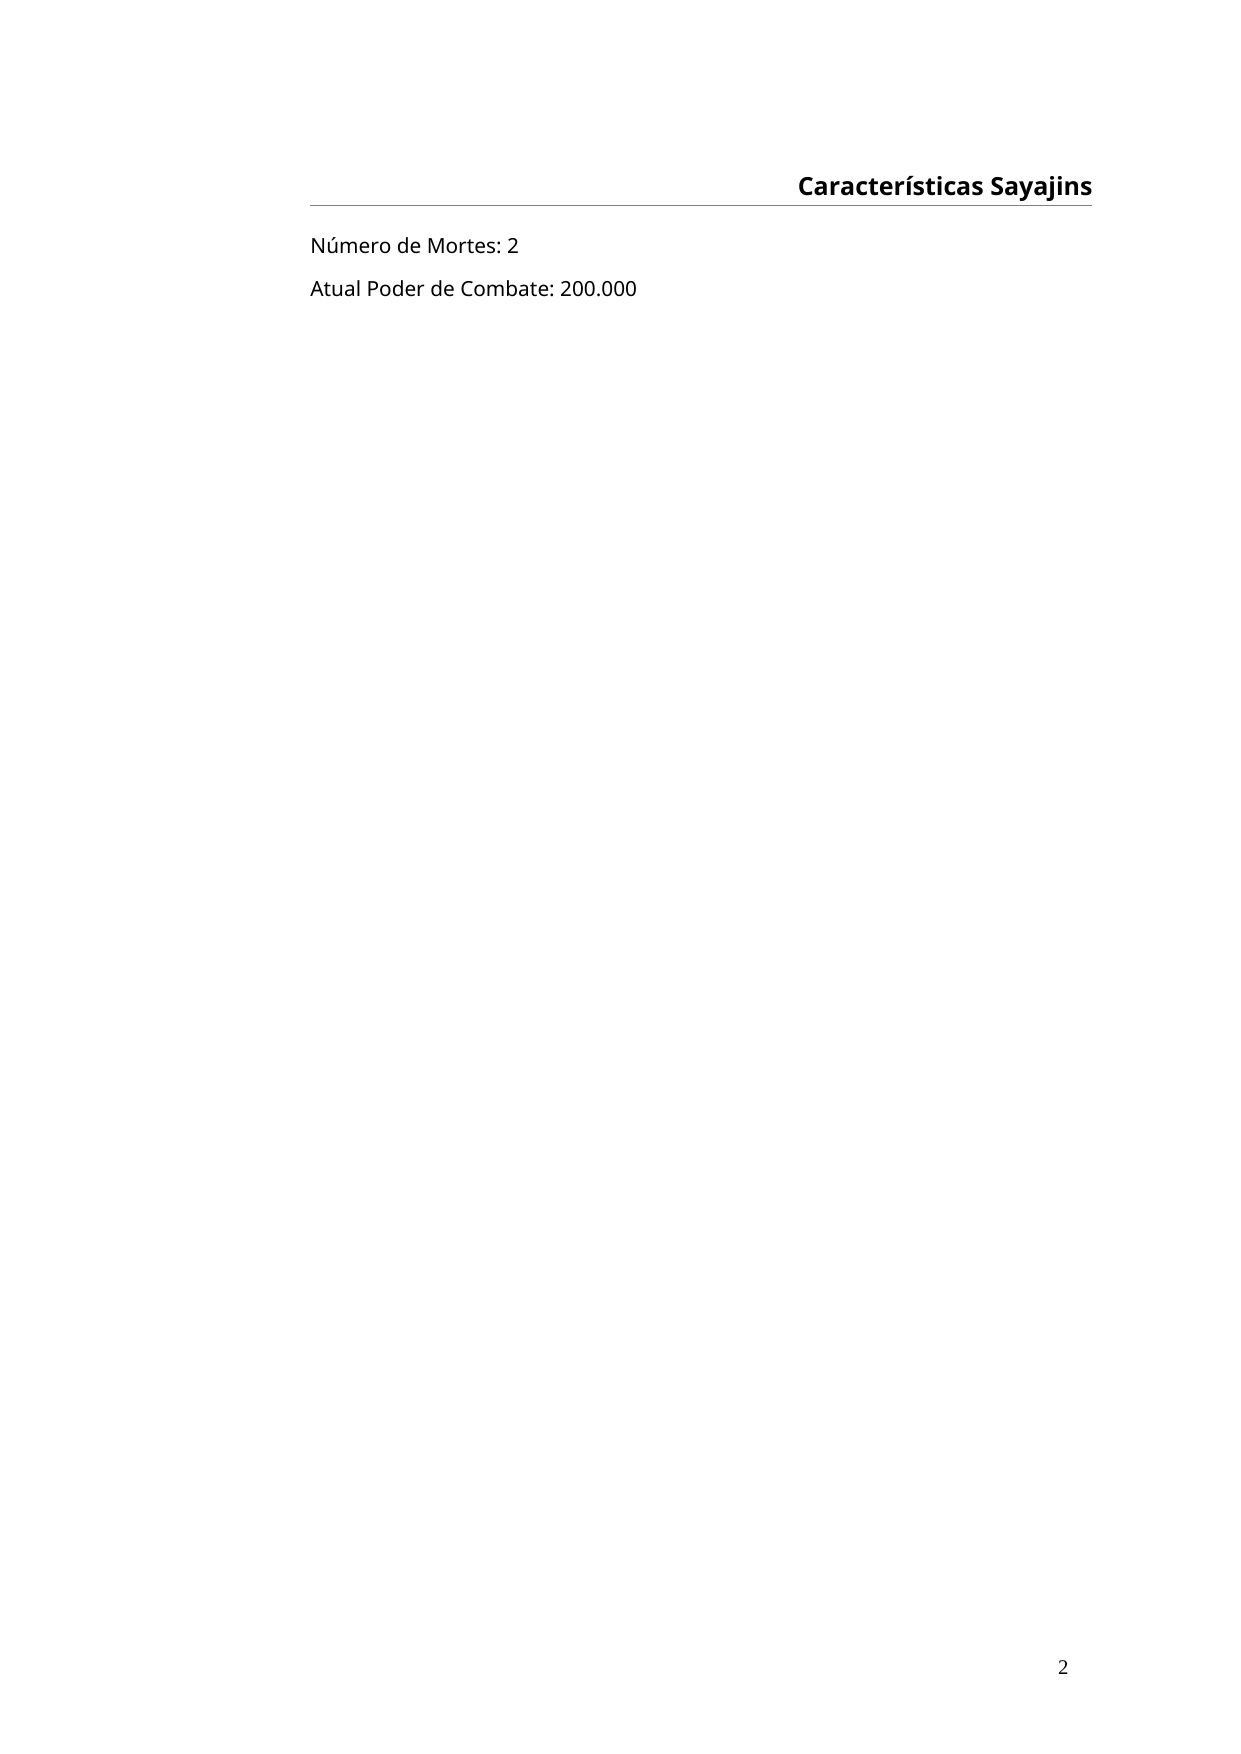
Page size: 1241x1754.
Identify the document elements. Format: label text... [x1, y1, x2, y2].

text Número de Mortes: 2 [148, 231, 1092, 259]
subtitle Características Sayajins [310, 169, 1092, 205]
text Atual Poder de Combate: 200.000 [148, 274, 1092, 303]
